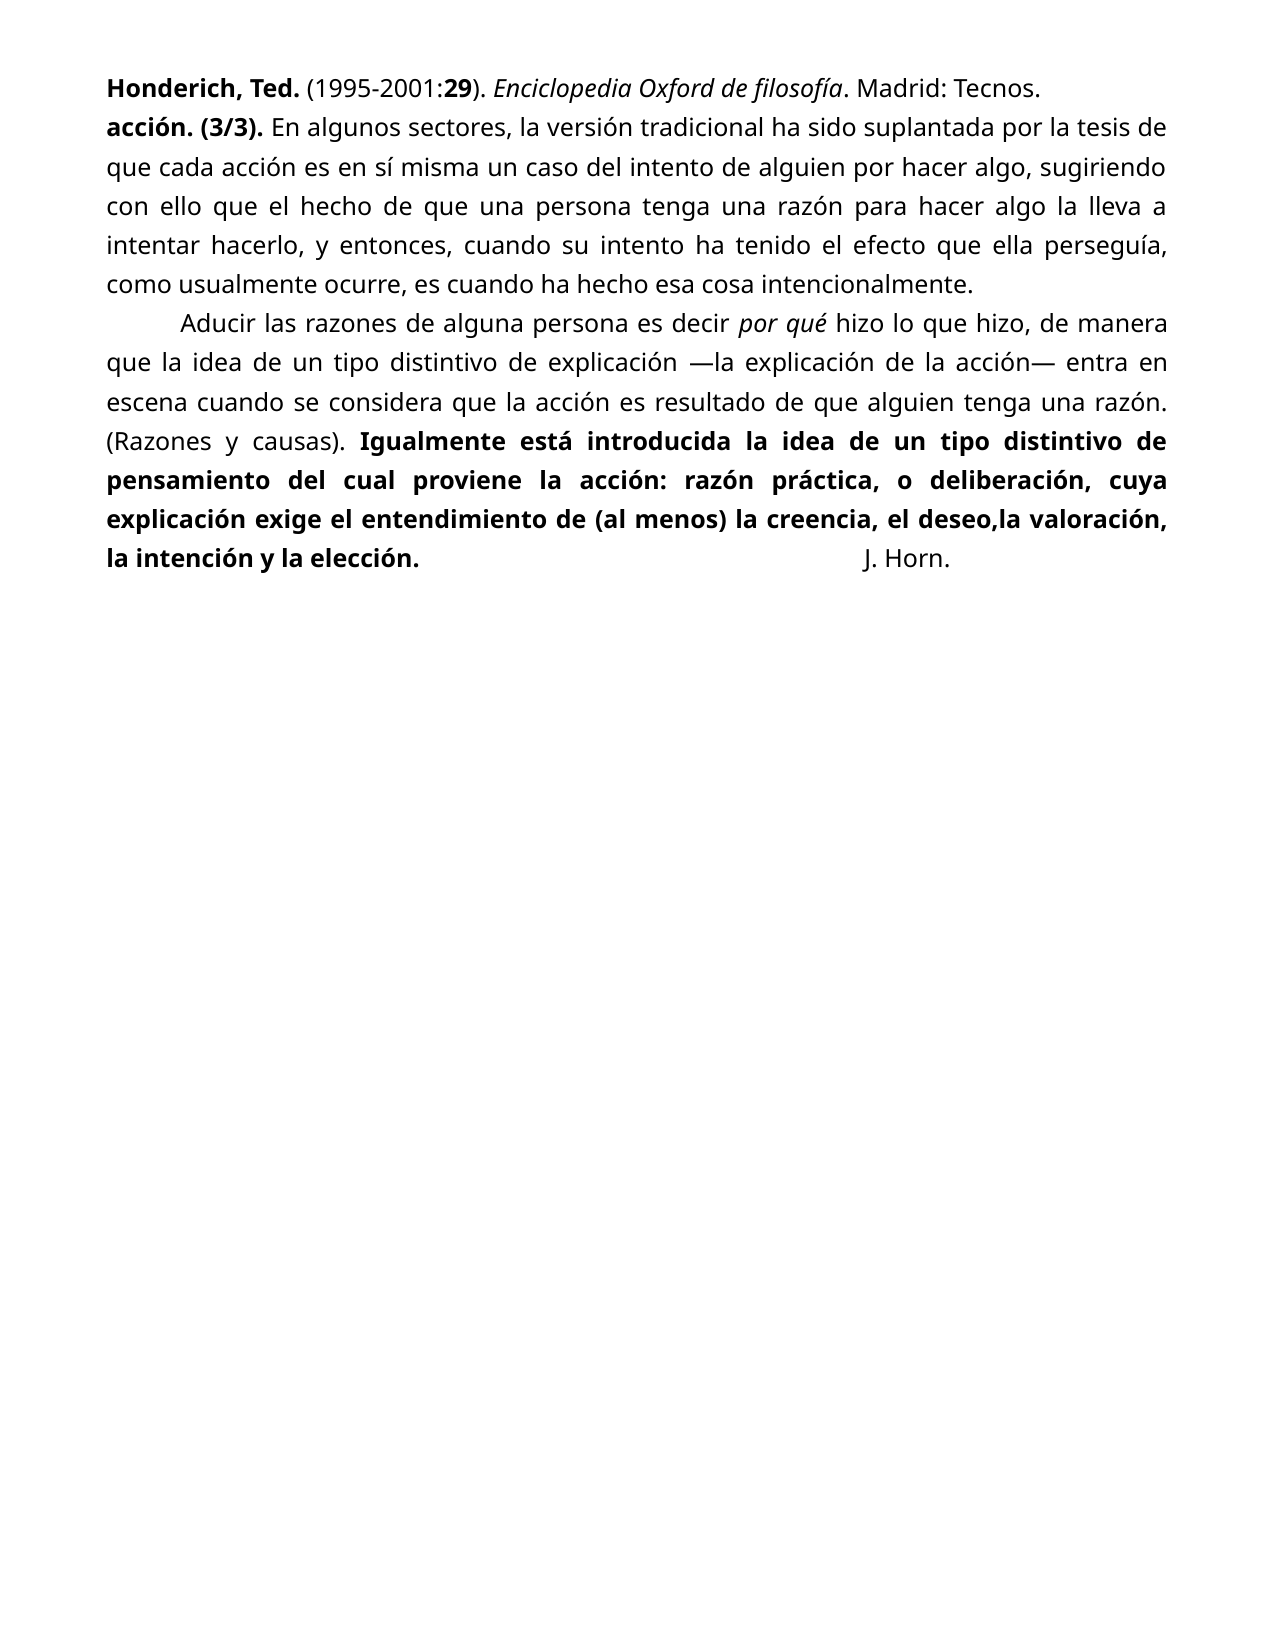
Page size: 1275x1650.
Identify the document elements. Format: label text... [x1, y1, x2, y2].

text Aducir las razones de alguna persona es decir por qué hizo lo que hizo, de manera que la idea de un tipo distintivo de explicación —la explicación de la acción— entra en escena cuando se considera que la acción es resultado de que alguien tenga una razón. (Razones y causas). Igualmente está introducida la idea de un tipo distintivo de pensamiento del cual proviene la acción: razón práctica, o deliberación, cuya explicación exige el entendimiento de (al menos) la creencia, el deseo,la valoración, la intención y la elección. J. Horn. [106, 306, 1169, 575]
text Honderich, Ted. (1995-2001:29). Enciclopedia Oxford de filosofía. Madrid: Tecnos. [106, 71, 1169, 105]
text acción. (3/3). En algunos sectores, la versión tradicional ha sido suplantada por la tesis de que cada acción es en sí misma un caso del intento de alguien por hacer algo, sugiriendo con ello que el hecho de que una persona tenga una razón para hacer algo la lleva a intentar hacerlo, y entonces, cuando su intento ha tenido el efecto que ella perseguía, como usualmente ocurre, es cuando ha hecho esa cosa intencionalmente. [106, 110, 1169, 301]
